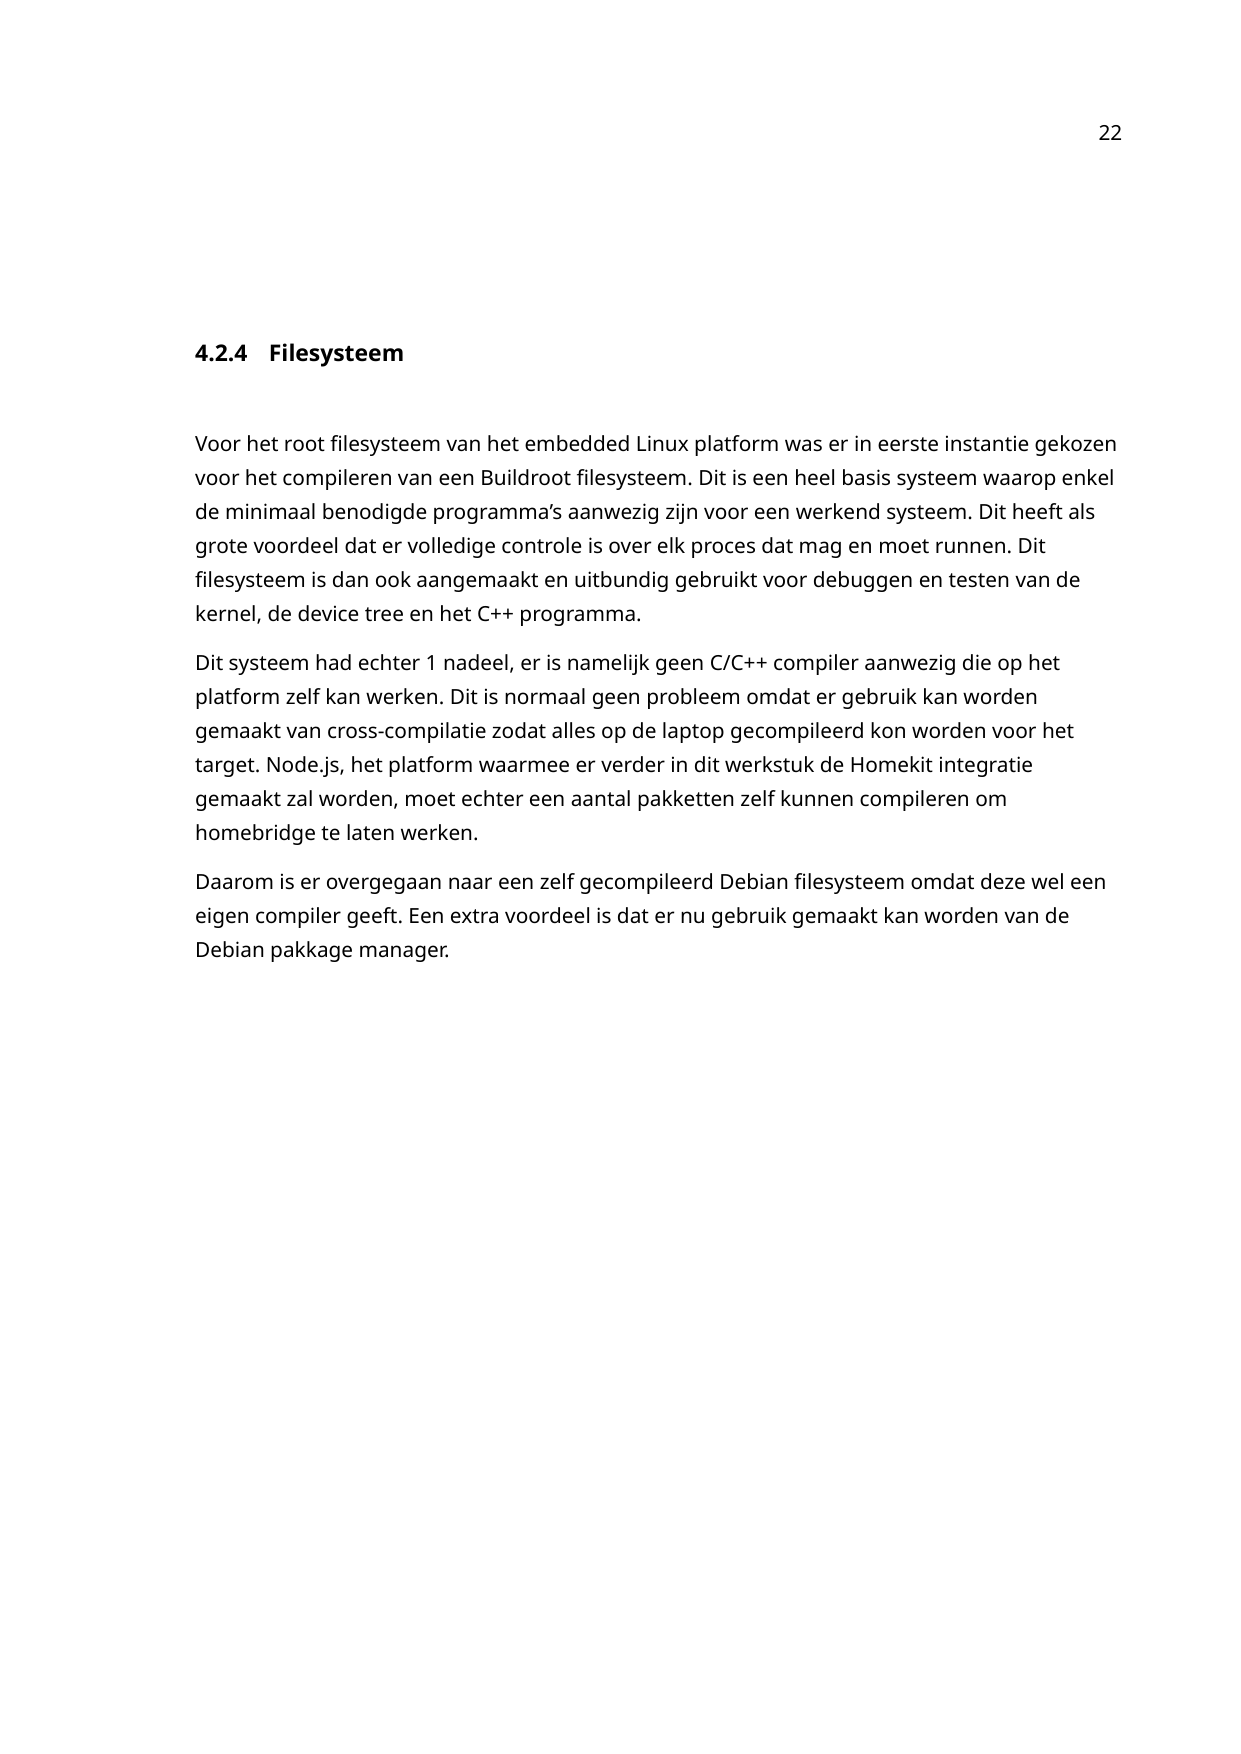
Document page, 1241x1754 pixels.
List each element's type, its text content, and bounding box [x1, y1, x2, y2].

text Voor het root filesysteem van het embedded Linux platform was er in eerste instantie gekozen voor het compileren van een Buildroot filesysteem. Dit is een heel basis systeem waarop enkel de minimaal benodigde programma’s aanwezig zijn voor een werkend systeem. Dit heeft als grote voordeel dat er volledige controle is over elk proces dat mag en moet runnen. Dit filesysteem is dan ook aangemaakt en uitbundig gebruikt voor debuggen en testen van de kernel, de device tree en het C++ programma. [195, 429, 1122, 628]
text Daarom is er overgegaan naar een zelf gecompileerd Debian filesysteem omdat deze wel een eigen compiler geeft. Een extra voordeel is dat er nu gebruik gemaakt kan worden van de Debian pakkage manager. [195, 867, 1122, 963]
subtitle 4.2.4 Filesysteem [195, 337, 1122, 368]
text Dit systeem had echter 1 nadeel, er is namelijk geen C/C++ compiler aanwezig die op het platform zelf kan werken. Dit is normaal geen probleem omdat er gebruik kan worden gemaakt van cross-compilatie zodat alles op de laptop gecompileerd kon worden voor het target. Node.js, het platform waarmee er verder in dit werkstuk de Homekit integratie gemaakt zal worden, moet echter een aantal pakketten zelf kunnen compileren om homebridge te laten werken. [195, 648, 1122, 847]
